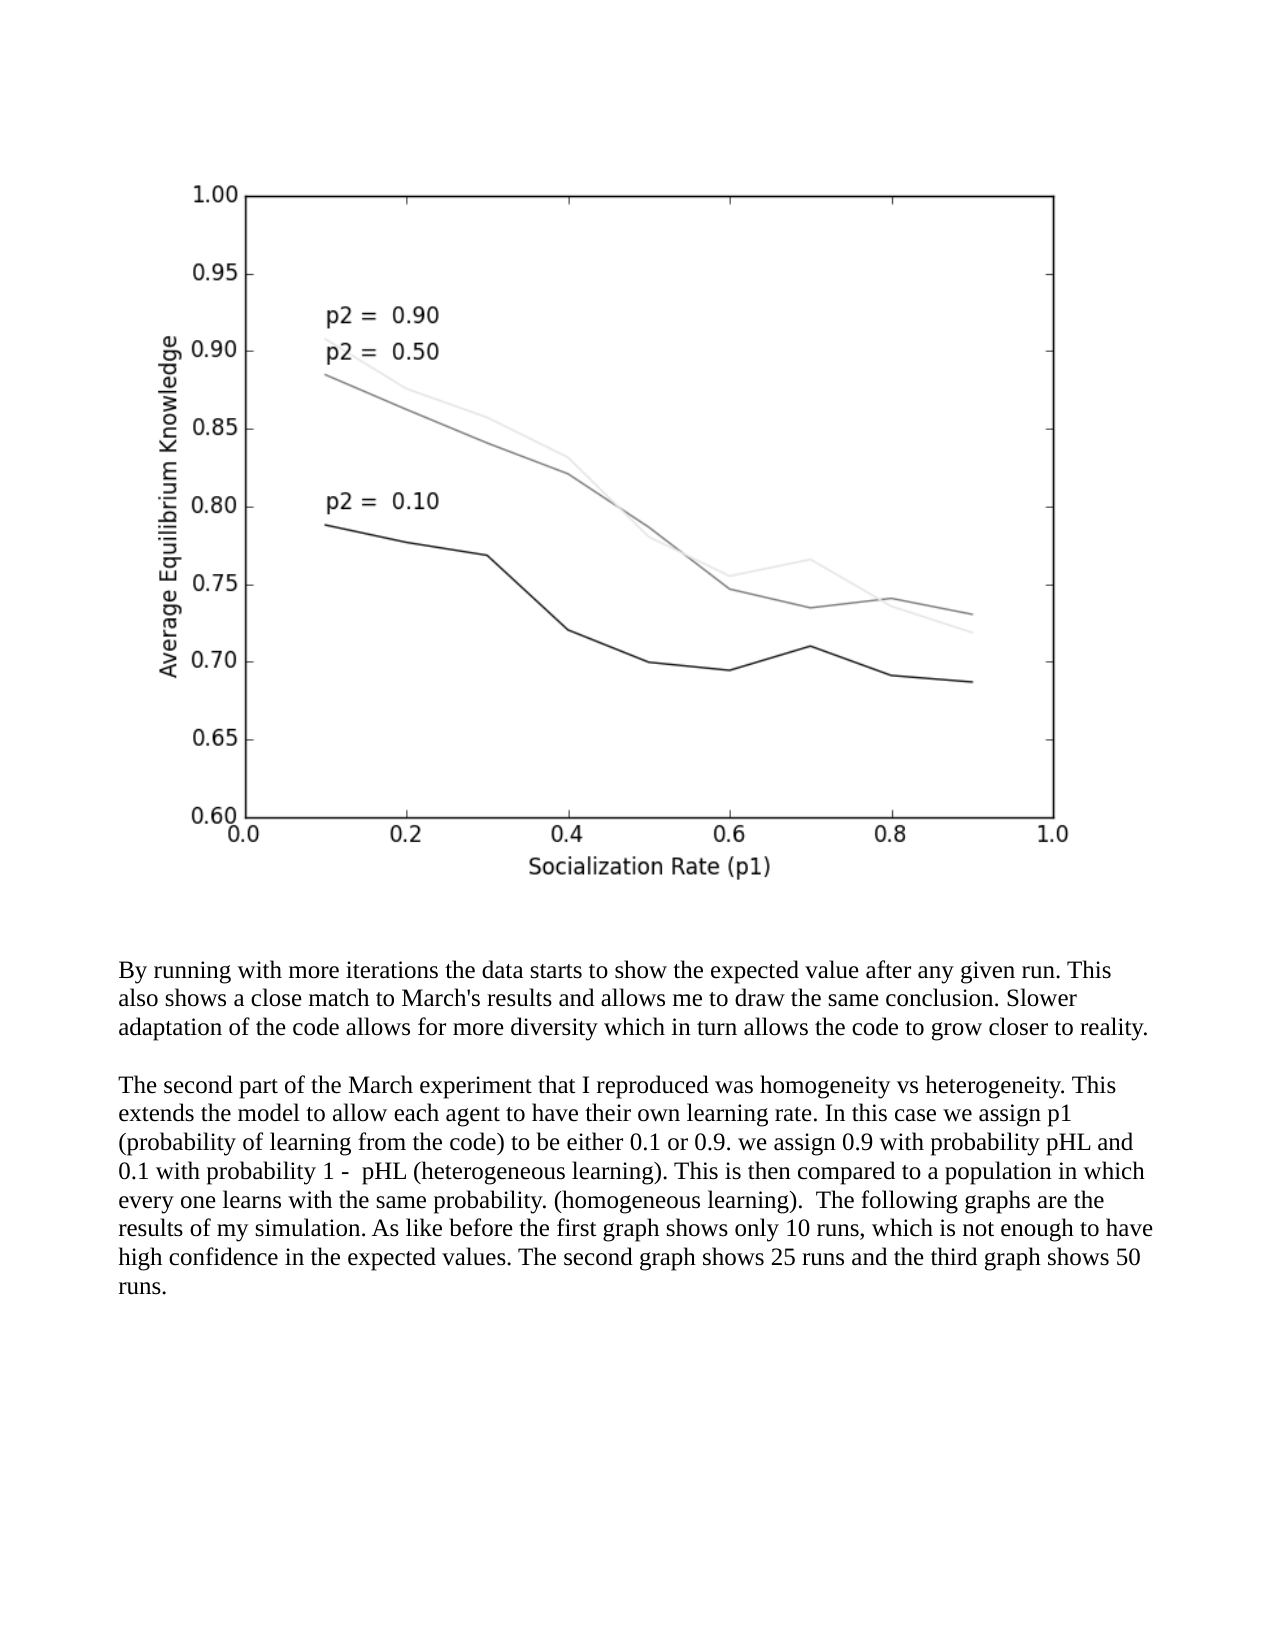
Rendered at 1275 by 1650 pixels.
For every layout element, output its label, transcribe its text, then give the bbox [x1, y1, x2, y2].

text The second part of the March experiment that I reproduced was homogeneity vs heterogeneity. This extends the model to allow each agent to have their own learning rate. In this case we assign p1 (probability of learning from the code) to be either 0.1 or 0.9. we assign 0.9 with probability pHL and 0.1 with probability 1 - pHL (heterogeneous learning). This is then compared to a population in which every one learns with the same probability. (homogeneous learning). The following graphs are the results of my simulation. As like before the first graph shows only 10 runs, which is not enough to have high confidence in the expected values. The second graph shows 25 runs and the third graph shows 50 runs. [118, 1070, 1157, 1300]
text By running with more iterations the data starts to show the expected value after any given run. This also shows a close match to March's results and allows me to draw the same conclusion. Slower adaptation of the code allows for more diversity which in turn allows the code to grow closer to reality. [118, 955, 1157, 1041]
picture [118, 118, 1157, 898]
